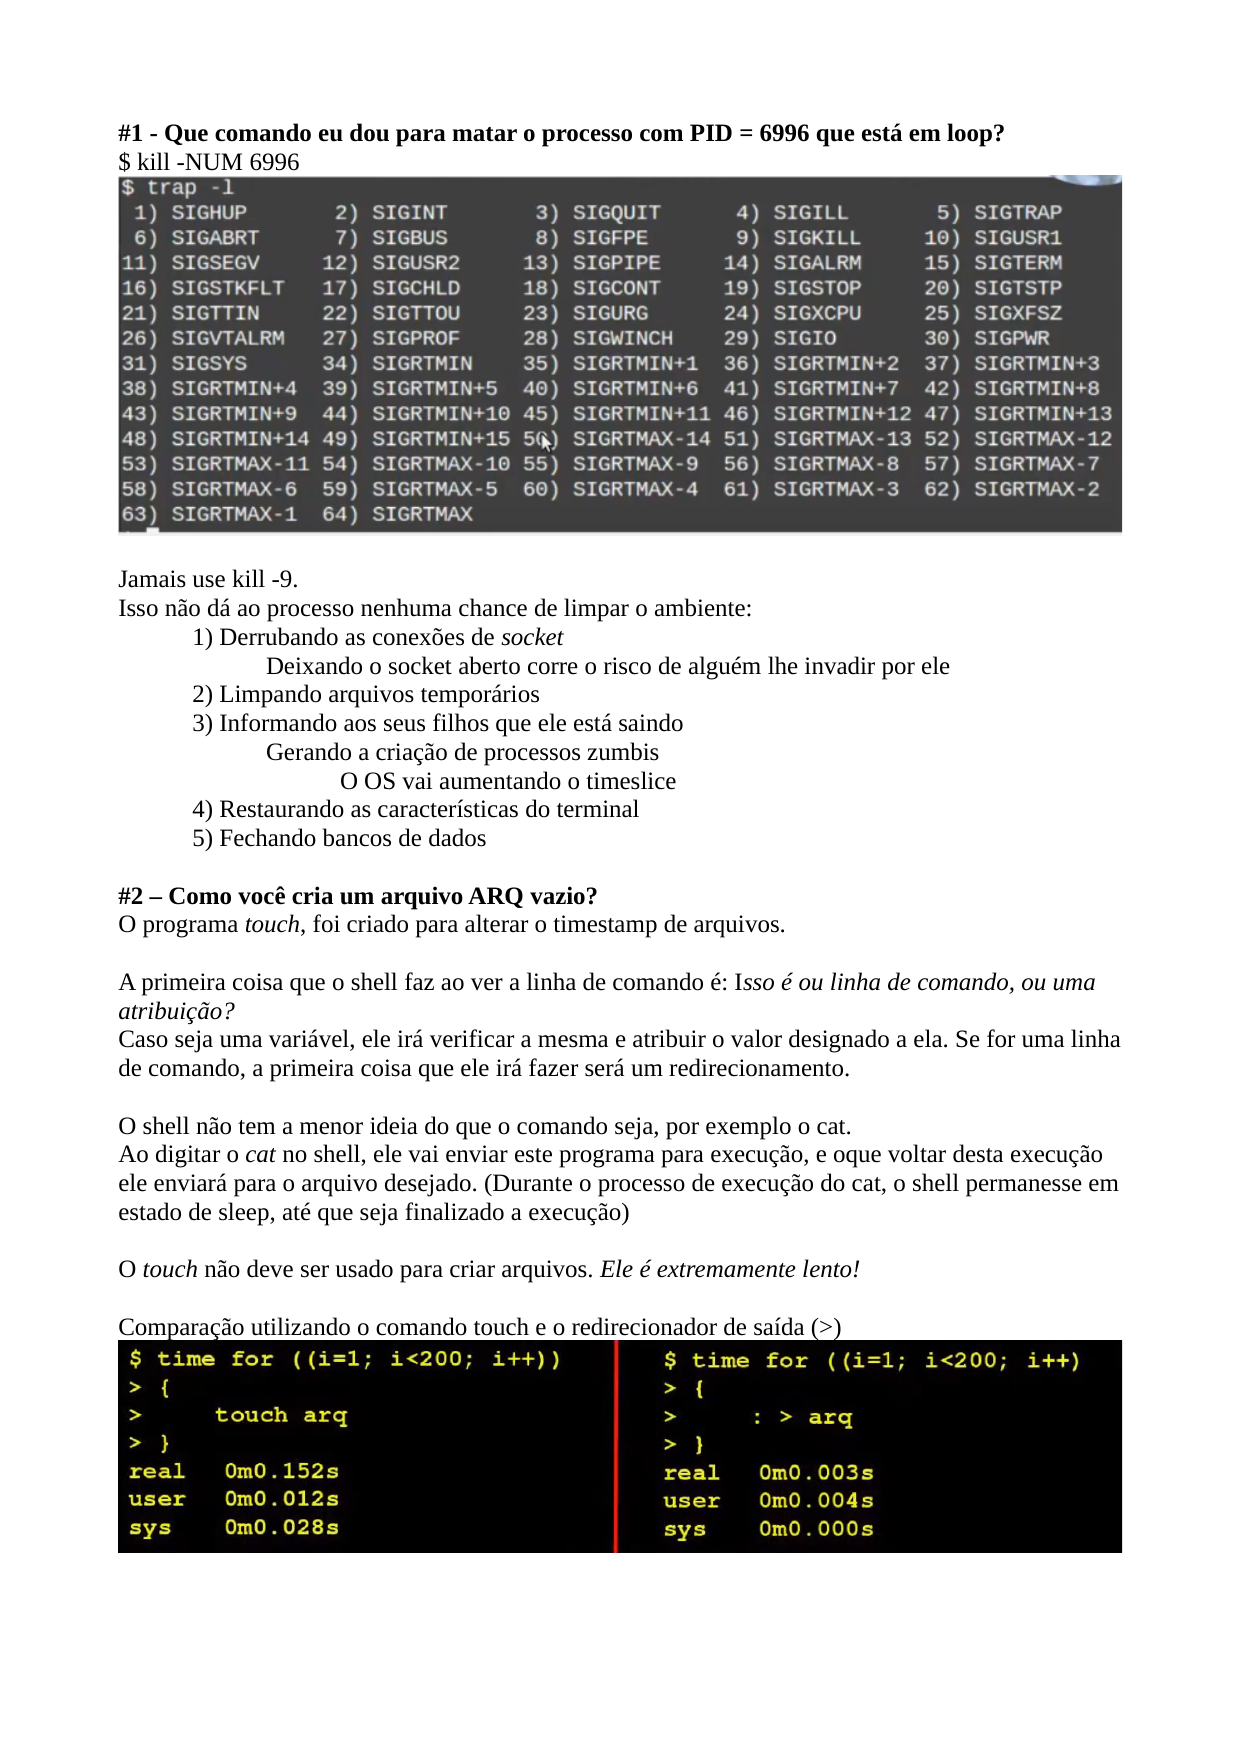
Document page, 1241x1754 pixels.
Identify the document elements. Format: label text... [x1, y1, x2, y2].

text Deixando o socket aberto corre o risco de alguém lhe invadir por ele [118, 651, 1122, 679]
text #2 – Como você cria um arquivo ARQ vazio? [118, 881, 1122, 909]
text O touch não deve ser usado para criar arquivos. Ele é extremamente lento! [118, 1254, 1122, 1283]
text Jamais use kill -9. [118, 564, 1122, 593]
text Comparação utilizando o comando touch e o redirecionador de saída (>) [118, 1312, 1122, 1340]
picture [118, 175, 1123, 536]
text O OS vai aumentando o timeslice [118, 766, 1122, 794]
picture [118, 1340, 1123, 1553]
text 1) Derrubando as conexões de socket [118, 622, 1122, 651]
text Isso não dá ao processo nenhuma chance de limpar o ambiente: [118, 593, 1122, 622]
text O shell não tem a menor ideia do que o comando seja, por exemplo o cat. [118, 1111, 1122, 1139]
text 2) Limpando arquivos temporários [118, 679, 1122, 708]
text 3) Informando aos seus filhos que ele está saindo [118, 708, 1122, 737]
text Ao digitar o cat no shell, ele vai enviar este programa para execução, e oque voltar desta execução ele enviará para o arquivo desejado. (Durante o processo de execução do cat, o shell permanesse em estado de sleep, até que seja finalizado a execução) [118, 1139, 1122, 1226]
text Caso seja uma variável, ele irá verificar a mesma e atribuir o valor designado a ela. Se for uma linha de comando, a primeira coisa que ele irá fazer será um redirecionamento. [118, 1024, 1122, 1082]
text #1 - Que comando eu dou para matar o processo com PID = 6996 que está em loop? [118, 118, 1122, 147]
text Gerando a criação de processos zumbis [118, 737, 1122, 766]
text A primeira coisa que o shell faz ao ver a linha de comando é: Isso é ou linha de comando, ou uma atribuição? [118, 967, 1122, 1024]
text 5) Fechando bancos de dados [118, 823, 1122, 852]
text 4) Restaurando as características do terminal [118, 794, 1122, 823]
text O programa touch, foi criado para alterar o timestamp de arquivos. [118, 909, 1122, 938]
text $ kill -NUM 6996 [118, 147, 1122, 175]
